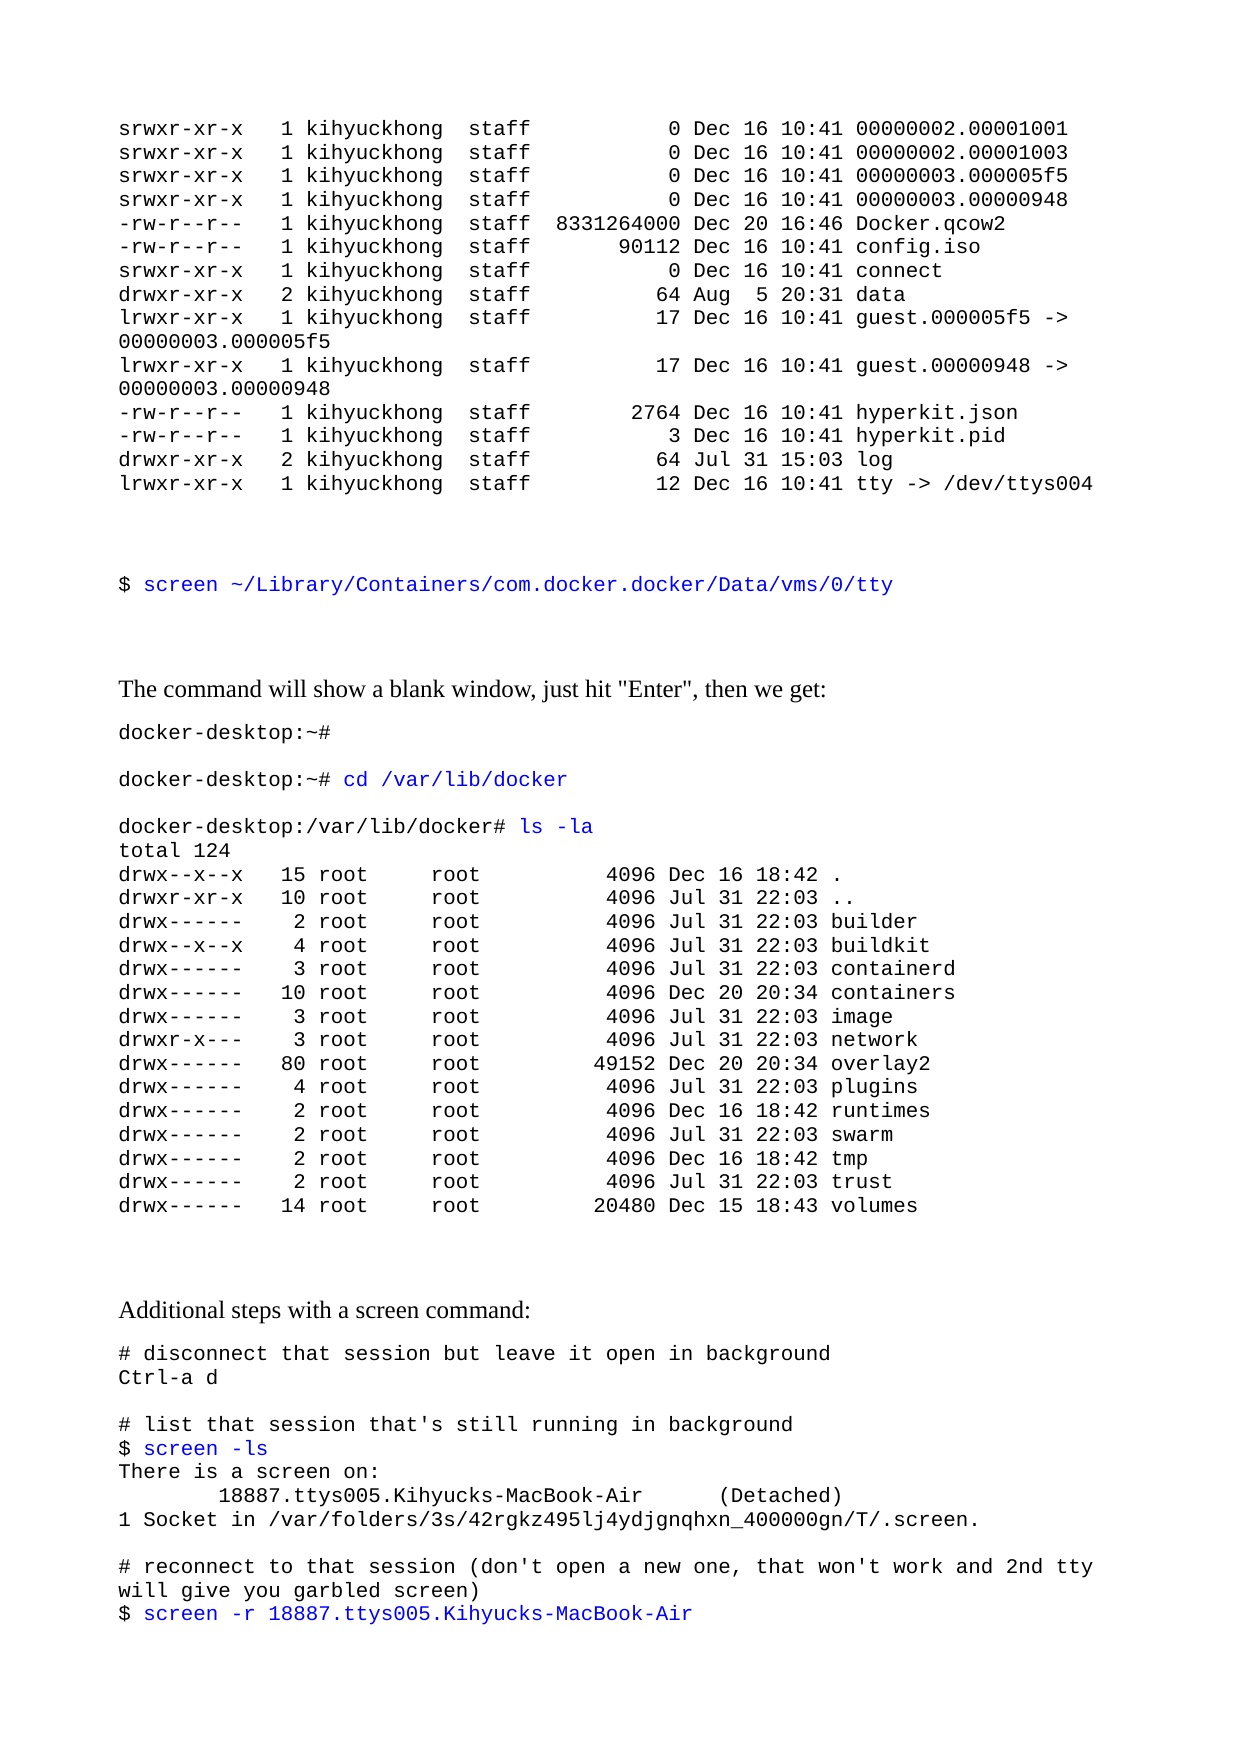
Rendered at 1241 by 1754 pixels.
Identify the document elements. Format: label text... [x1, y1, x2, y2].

text 18887.ttys005.Kihyucks-MacBook-Air (Detached) [118, 1485, 1122, 1509]
text The command will show a blank window, just hit "Enter", then we get: [118, 674, 1122, 703]
text # list that session that's still running in background [118, 1414, 1122, 1438]
text drwx------ 3 root root 4096 Jul 31 22:03 containerd [118, 958, 1122, 982]
text Ctrl-a d [118, 1367, 1122, 1390]
text drwx------ 4 root root 4096 Jul 31 22:03 plugins [118, 1077, 1122, 1100]
text drwx--x--x 4 root root 4096 Jul 31 22:03 buildkit [118, 935, 1122, 958]
text -rw-r--r-- 1 kihyuckhong staff 8331264000 Dec 20 16:46 Docker.qcow2 [118, 213, 1122, 236]
text 1 Socket in /var/folders/3s/42rgkz495lj4ydjgnqhxn_400000gn/T/.screen. [118, 1509, 1122, 1532]
text $ screen -ls [118, 1438, 1122, 1461]
text srwxr-xr-x 1 kihyuckhong staff 0 Dec 16 10:41 00000002.00001003 [118, 142, 1122, 165]
text srwxr-xr-x 1 kihyuckhong staff 0 Dec 16 10:41 00000003.00000948 [118, 189, 1122, 213]
text srwxr-xr-x 1 kihyuckhong staff 0 Dec 16 10:41 connect [118, 260, 1122, 284]
text drwxr-xr-x 2 kihyuckhong staff 64 Jul 31 15:03 log [118, 449, 1122, 473]
text drwx------ 2 root root 4096 Dec 16 18:42 tmp [118, 1147, 1122, 1171]
text lrwxr-xr-x 1 kihyuckhong staff 17 Dec 16 10:41 guest.00000948 -> 00000003.00000948 [118, 354, 1122, 402]
text total 124 [118, 840, 1122, 864]
text drwx------ 2 root root 4096 Jul 31 22:03 builder [118, 911, 1122, 935]
text drwx------ 2 root root 4096 Dec 16 18:42 runtimes [118, 1100, 1122, 1124]
text drwxr-x--- 3 root root 4096 Jul 31 22:03 network [118, 1029, 1122, 1053]
text lrwxr-xr-x 1 kihyuckhong staff 12 Dec 16 10:41 tty -> /dev/ttys004 [118, 473, 1122, 496]
text $ screen -r 18887.ttys005.Kihyucks-MacBook-Air [118, 1603, 1122, 1627]
text drwx------ 14 root root 20480 Dec 15 18:43 volumes [118, 1195, 1122, 1218]
text # disconnect that session but leave it open in background [118, 1343, 1122, 1367]
text -rw-r--r-- 1 kihyuckhong staff 2764 Dec 16 10:41 hyperkit.json [118, 402, 1122, 426]
text drwx------ 3 root root 4096 Jul 31 22:03 image [118, 1006, 1122, 1029]
text docker-desktop:~# cd /var/lib/docker [118, 769, 1122, 793]
text drwx--x--x 15 root root 4096 Dec 16 18:42 . [118, 864, 1122, 887]
text srwxr-xr-x 1 kihyuckhong staff 0 Dec 16 10:41 00000003.000005f5 [118, 165, 1122, 189]
text docker-desktop:~# [118, 722, 1122, 746]
text drwx------ 2 root root 4096 Jul 31 22:03 trust [118, 1171, 1122, 1195]
text -rw-r--r-- 1 kihyuckhong staff 3 Dec 16 10:41 hyperkit.pid [118, 426, 1122, 449]
text There is a screen on: [118, 1461, 1122, 1485]
text drwx------ 10 root root 4096 Dec 20 20:34 containers [118, 982, 1122, 1006]
text -rw-r--r-- 1 kihyuckhong staff 90112 Dec 16 10:41 config.iso [118, 236, 1122, 260]
text drwxr-xr-x 2 kihyuckhong staff 64 Aug 5 20:31 data [118, 284, 1122, 307]
text drwx------ 80 root root 49152 Dec 20 20:34 overlay2 [118, 1053, 1122, 1077]
text drwxr-xr-x 10 root root 4096 Jul 31 22:03 .. [118, 887, 1122, 911]
text docker-desktop:/var/lib/docker# ls -la [118, 816, 1122, 840]
text Additional steps with a screen command: [118, 1296, 1122, 1324]
text # reconnect to that session (don't open a new one, that won't work and 2nd tty will give you garbled screen) [118, 1556, 1122, 1603]
text drwx------ 2 root root 4096 Jul 31 22:03 swarm [118, 1124, 1122, 1147]
text srwxr-xr-x 1 kihyuckhong staff 0 Dec 16 10:41 00000002.00001001 [118, 118, 1122, 142]
text $ screen ~/Library/Containers/com.docker.docker/Data/vms/0/tty [118, 573, 1122, 597]
text lrwxr-xr-x 1 kihyuckhong staff 17 Dec 16 10:41 guest.000005f5 -> 00000003.000005f5 [118, 307, 1122, 354]
